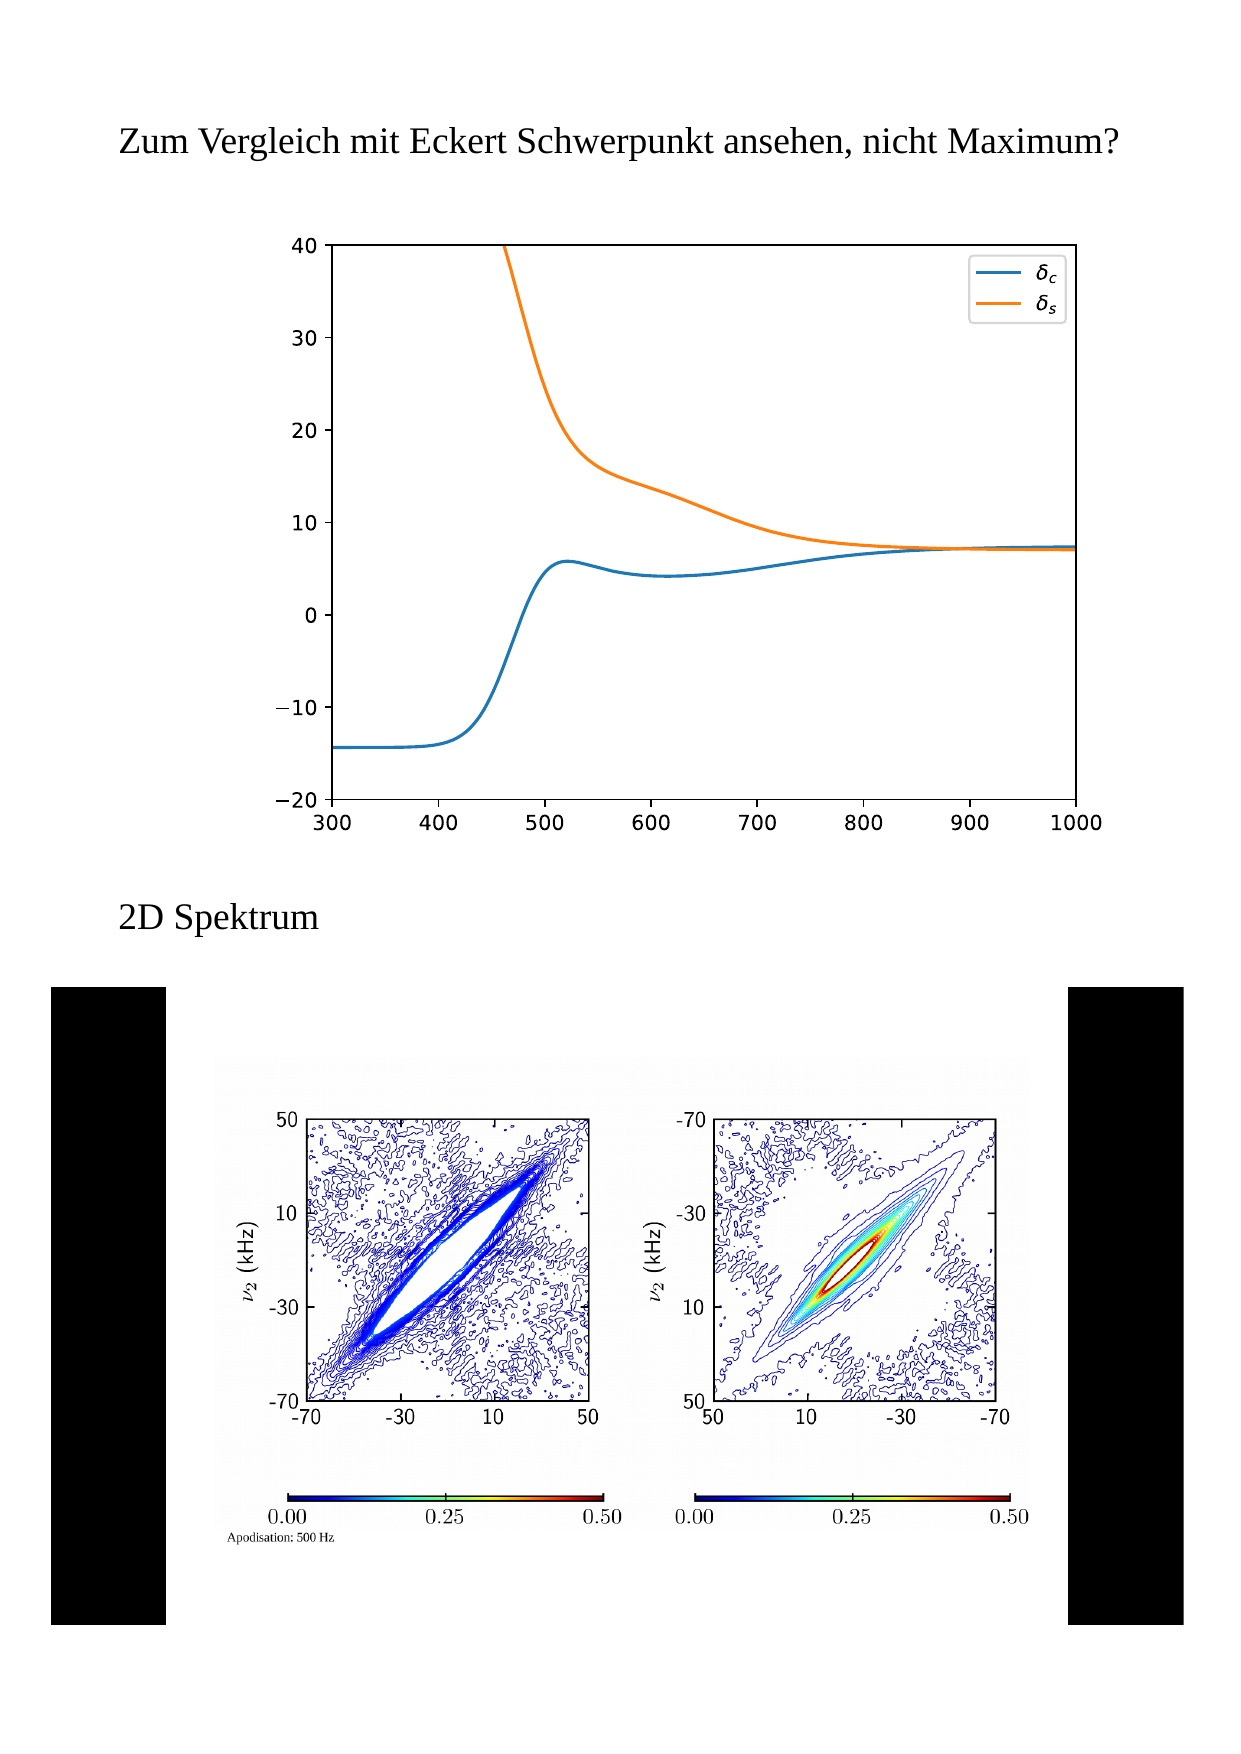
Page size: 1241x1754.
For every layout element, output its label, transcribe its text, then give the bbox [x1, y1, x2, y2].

text Zum Vergleich mit Eckert Schwerpunkt ansehen, nicht Maximum? [118, 118, 1122, 161]
text 2D Spektrum [118, 894, 1122, 937]
picture [51, 987, 1184, 1625]
